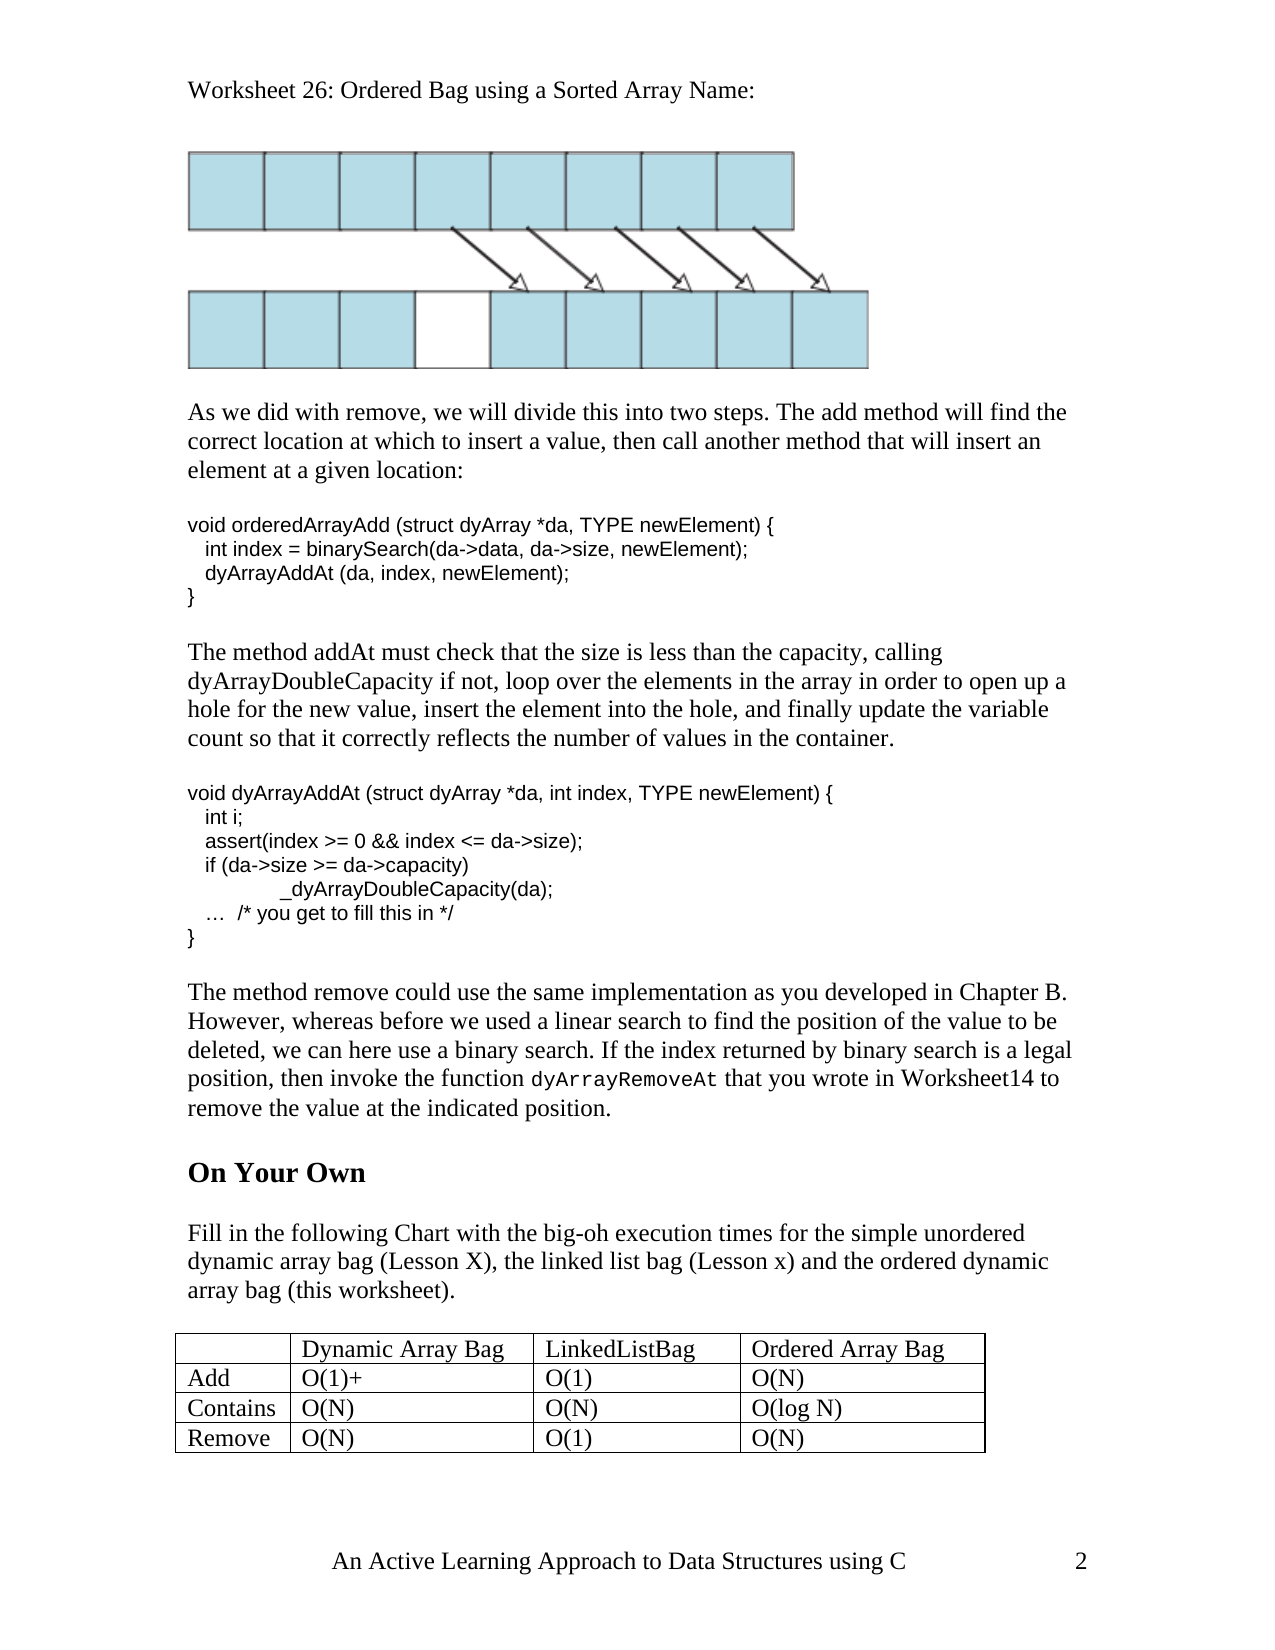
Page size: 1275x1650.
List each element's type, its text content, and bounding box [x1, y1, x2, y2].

text int i; [187, 805, 1087, 829]
text assert(index >= 0 && index <= da->size); [187, 829, 1087, 853]
text The method remove could use the same implementation as you developed in Chapter B. However, whereas before we used a linear search to find the position of the value to be deleted, we can here use a binary search. If the index returned by binary search is a legal position, then invoke the function dyArrayRemoveAt that you wrote in Worksheet14 to remove the value at the indicated position. [187, 977, 1087, 1122]
table_cell O(1) [534, 1423, 740, 1452]
table_header Ordered Array Bag [741, 1334, 984, 1362]
table_header [176, 1334, 290, 1362]
text int index = binarySearch(da->data, da->size, newElement); [187, 536, 1087, 560]
table_cell O(1) [534, 1364, 740, 1392]
table_cell Contains [176, 1393, 290, 1422]
table_cell O(N) [741, 1423, 984, 1452]
table_header Dynamic Array Bag [291, 1334, 533, 1362]
table_cell Add [176, 1364, 290, 1392]
table_cell O(log N) [741, 1393, 984, 1422]
table_cell Remove [176, 1423, 290, 1452]
table_cell O(N) [291, 1423, 533, 1452]
text Fill in the following Chart with the big-oh execution times for the simple unordered dynamic array bag (Lesson X), the linked list bag (Lesson x) and the ordered dynamic array bag (this worksheet). [187, 1218, 1087, 1304]
text } [187, 584, 1087, 608]
table_cell O(1)+ [291, 1364, 533, 1392]
text _dyArrayDoubleCapacity(da); [187, 877, 1087, 901]
table_cell O(N) [741, 1364, 984, 1392]
text … /* you get to fill this in */ [187, 901, 1087, 924]
text if (da->size >= da->capacity) [187, 853, 1087, 877]
table_cell O(N) [534, 1393, 740, 1422]
text } [187, 924, 1087, 948]
text The method addAt must check that the size is less than the capacity, calling dyArrayDoubleCapacity if not, loop over the elements in the array in order to open up a hole for the new value, insert the element into the hole, and finally update the variable count so that it correctly reflects the number of values in the container. [187, 637, 1087, 752]
text void orderedArrayAdd (struct dyArray *da, TYPE newElement) { [187, 512, 1087, 536]
text As we did with remove, we will divide this into two steps. The add method will find the correct location at which to insert a value, then call another method that will insert an element at a given location: [187, 397, 1087, 484]
text On Your Own [187, 1155, 1087, 1189]
text dyArrayAddAt (da, index, newElement); [187, 560, 1087, 584]
text void dyArrayAddAt (struct dyArray *da, int index, TYPE newElement) { [187, 781, 1087, 805]
table_cell O(N) [291, 1393, 533, 1422]
table_header LinkedListBag [534, 1334, 740, 1362]
